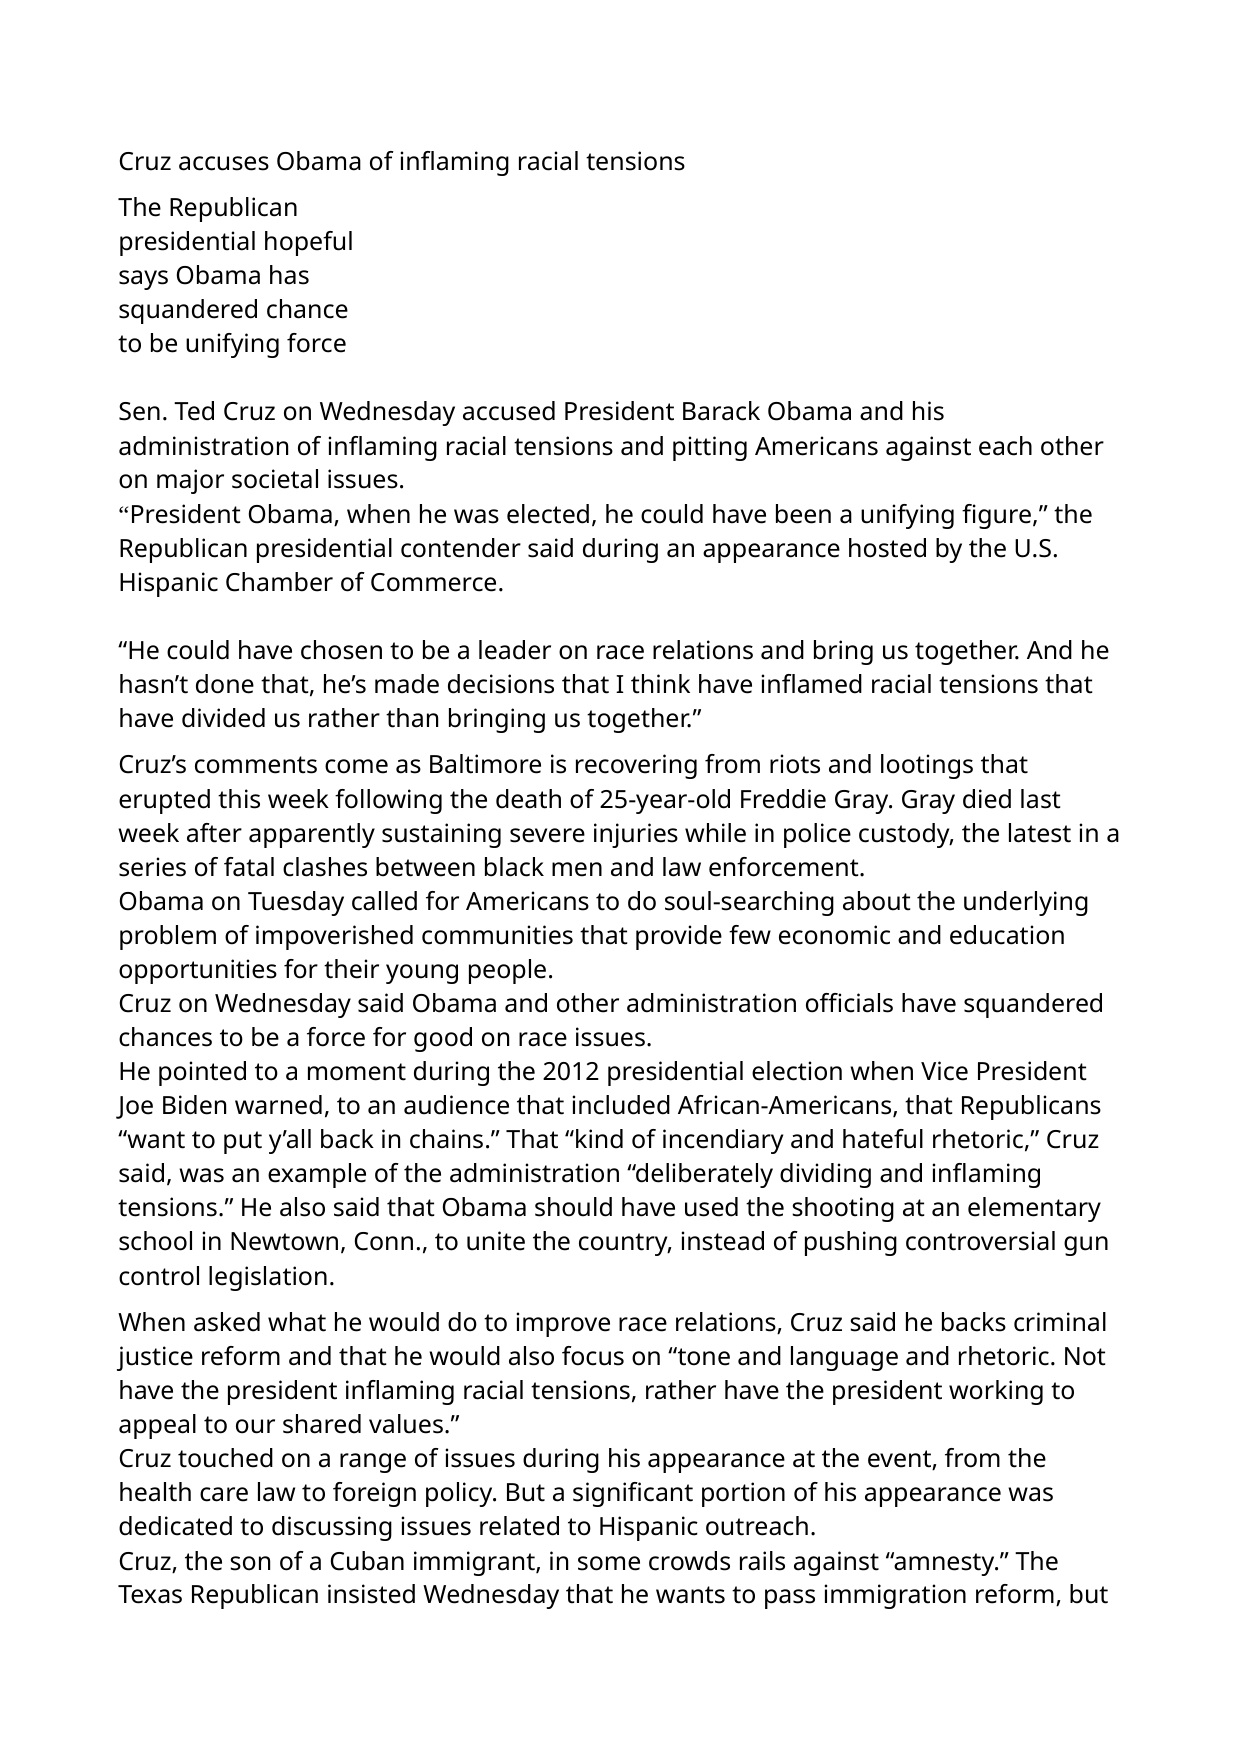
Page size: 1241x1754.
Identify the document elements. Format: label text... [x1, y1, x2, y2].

text He pointed to a moment during the 2012 presidential election when Vice President Joe Biden warned, to an audience that included African-Americans, that Republicans “want to put y’all back in chains.” That “kind of incendiary and hateful rhetoric,” Cruz said, was an example of the administration “deliberately dividing and inflaming tensions.” He also said that Obama should have used the shooting at an elementary school in Newtown, Conn., to unite the country, instead of pushing controversial gun control legislation. [118, 1054, 1122, 1292]
text Obama on Tuesday called for Americans to do soul-searching about the underlying problem of impoverished communities that provide few economic and education opportunities for their young people. [118, 883, 1122, 986]
text “President Obama, when he was elected, he could have been a unifying figure,” the Republican presidential contender said during an appearance hosted by the U.S. Hispanic Chamber of Commerce. [118, 496, 1122, 598]
text “He could have chosen to be a leader on race relations and bring us together. And he hasn’t done that, he’s made decisions that I think have inflamed racial tensions that have divided us rather than bringing us together.” [118, 598, 1122, 735]
text Cruz’s comments come as Baltimore is recovering from riots and lootings that erupted this week following the death of 25-year-old Freddie Gray. Gray died last week after apparently sustaining severe injuries while in police custody, the latest in a series of fatal clashes between black men and law enforcement. [118, 747, 1122, 883]
text Cruz, the son of a Cuban immigrant, in some crowds rails against “amnesty.” The Texas Republican insisted Wednesday that he wants to pass immigration reform, but [118, 1543, 1122, 1611]
text Sen. Ted Cruz on Wednesday accused President Barack Obama and his administration of inflaming racial tensions and pitting Americans against each other on major societal issues. [118, 394, 1122, 496]
subtitle Cruz accuses Obama of inflaming racial tensions [118, 143, 1122, 177]
text Cruz touched on a range of issues during his appearance at the event, from the health care law to foreign policy. But a significant portion of his appearance was dedicated to discussing issues related to Hispanic outreach. [118, 1441, 1122, 1543]
text Cruz on Wednesday said Obama and other administration officials have squandered chances to be a force for good on race issues. [118, 986, 1122, 1054]
text When asked what he would do to improve race relations, Cruz said he backs criminal justice reform and that he would also focus on “tone and language and rhetoric. Not have the president inflaming racial tensions, rather have the president working to appeal to our shared values.” [118, 1305, 1122, 1441]
text The Republican presidential hopeful says Obama has squandered chance to be unifying force [118, 190, 377, 360]
